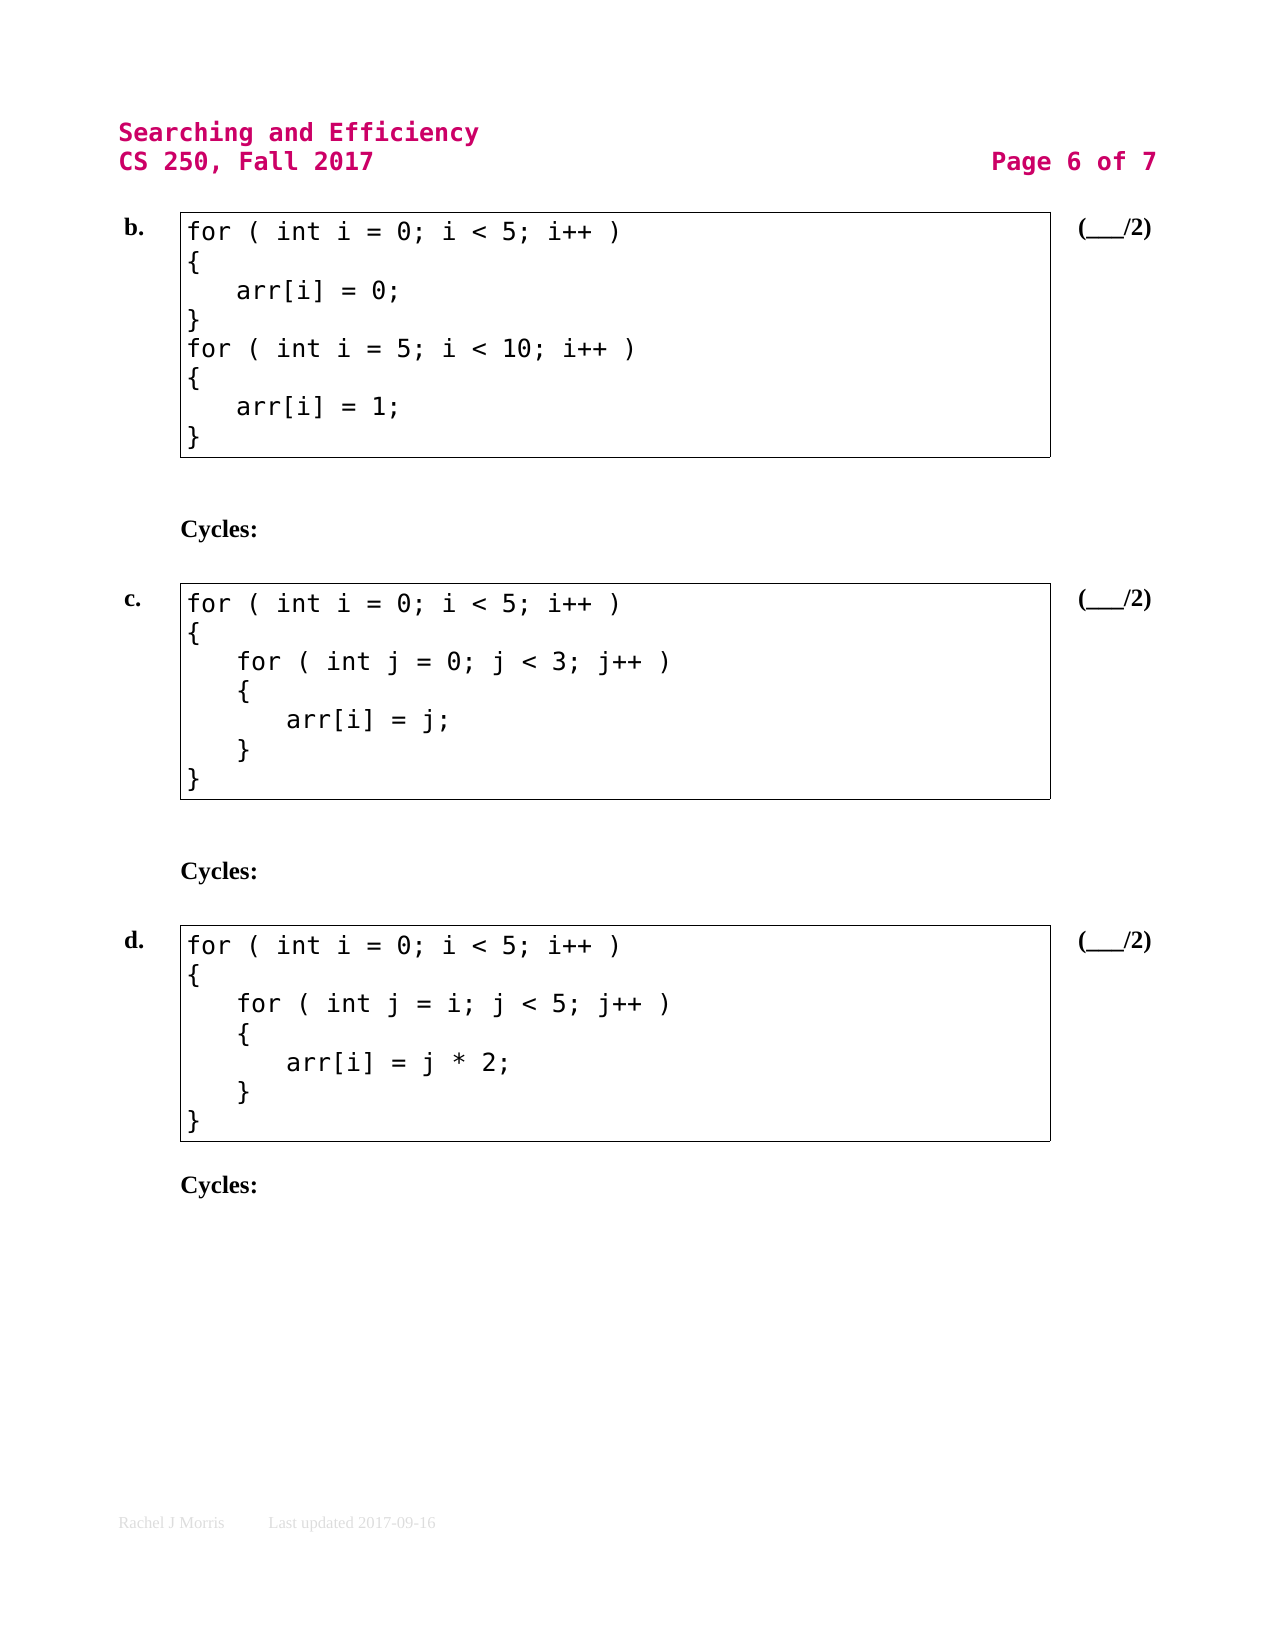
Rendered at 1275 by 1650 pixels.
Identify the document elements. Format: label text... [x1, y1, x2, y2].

table_cell (___/2) [1056, 578, 1157, 920]
table_cell Cycles: [174, 920, 1056, 1254]
table_cell b. [118, 206, 174, 577]
table_cell [1056, 1254, 1157, 1467]
table_cell Cycles: [174, 578, 1056, 920]
table_cell d. [118, 920, 174, 1254]
table_cell (___/2) [1056, 206, 1157, 577]
table_cell (___/2) [1056, 920, 1157, 1254]
table_header for ( int i = 0; i < 5; i++ ) { arr[i] = 0; } for ( int i = 5; i < 10; i++ ) { arr[i] = 1; } [181, 213, 1050, 457]
table_cell c. [118, 578, 174, 920]
table_cell [174, 1254, 1056, 1467]
table_header for ( int i = 0; i < 5; i++ ) { for ( int j = i; j < 5; j++ ) { arr[i] = j * 2; } } [181, 926, 1050, 1141]
table_cell [118, 1254, 174, 1467]
table_cell Cycles: [174, 206, 1056, 577]
table_header for ( int i = 0; i < 5; i++ ) { for ( int j = 0; j < 3; j++ ) { arr[i] = j; } } [181, 584, 1050, 799]
